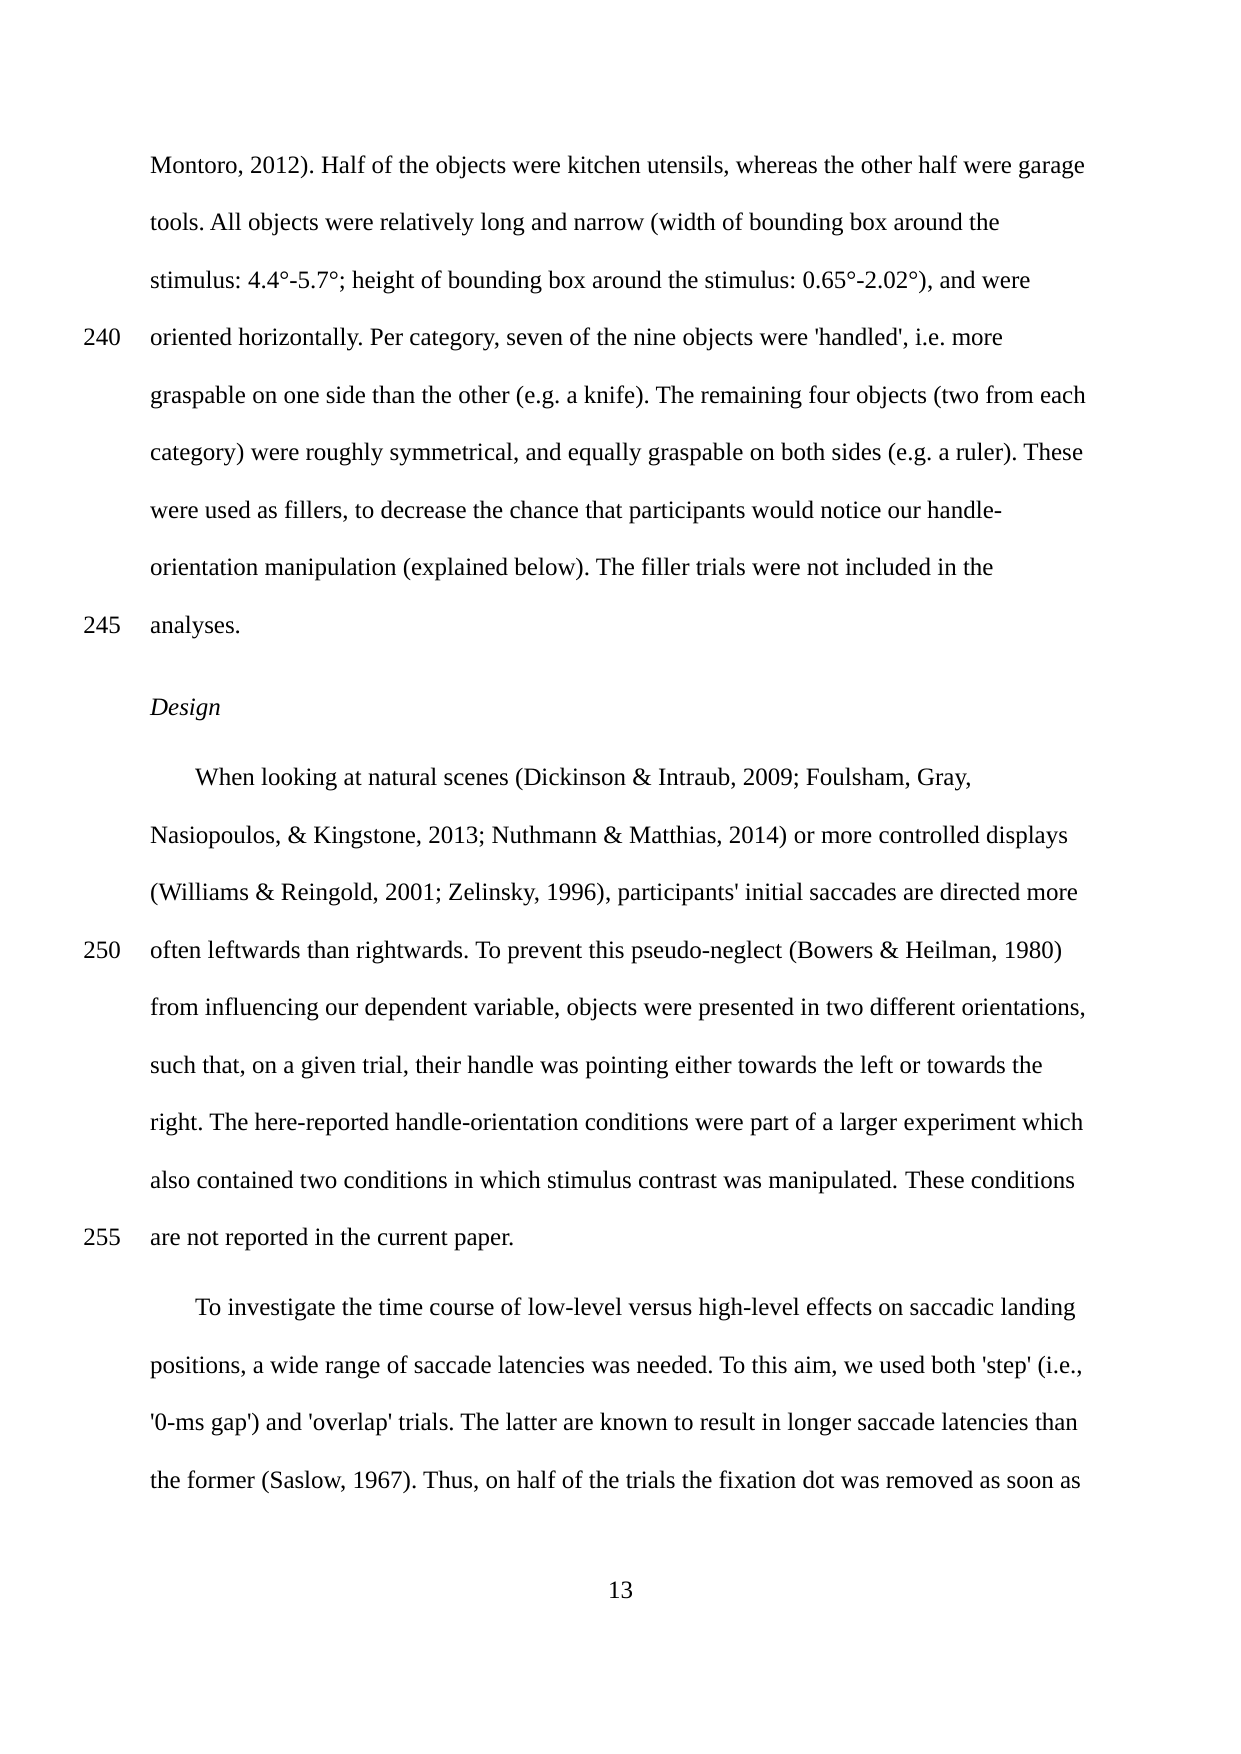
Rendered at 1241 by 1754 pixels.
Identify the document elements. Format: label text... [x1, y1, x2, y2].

text Montoro, 2012). Half of the objects were kitchen utensils, whereas the other half were garage tools. All objects were relatively long and narrow (width of bounding box around the stimulus: 4.4°-5.7°; height of bounding box around the stimulus: 0.65°-2.02°), and were oriented horizontally. Per category, seven of the nine objects were 'handled', i.e. more graspable on one side than the other (e.g. a knife). The remaining four objects (two from each category) were roughly symmetrical, and equally graspable on both sides (e.g. a ruler). These were used as fillers, to decrease the chance that participants would notice our handle-orientation manipulation (explained below). The filler trials were not included in the analyses. [150, 150, 1091, 639]
text To investigate the time course of low-level versus high-level effects on saccadic landing positions, a wide range of saccade latencies was needed. To this aim, we used both 'step' (i.e., '0-ms gap') and 'overlap' trials. The latter are known to result in longer saccade latencies than the former (Saslow, 1967). Thus, on half of the trials the fixation dot was removed as soon as [150, 1292, 1091, 1494]
subtitle Design [150, 692, 1091, 721]
text When looking at natural scenes (Dickinson & Intraub, 2009; Foulsham, Gray, Nasiopoulos, & Kingstone, 2013; Nuthmann & Matthias, 2014) or more controlled displays (Williams & Reingold, 2001; Zelinsky, 1996), participants' initial saccades are directed more often leftwards than rightwards. To prevent this pseudo-neglect (Bowers & Heilman, 1980) from influencing our dependent variable, objects were presented in two different orientations, such that, on a given trial, their handle was pointing either towards the left or towards the right. The here-reported handle-orientation conditions were part of a larger experiment which also contained two conditions in which stimulus contrast was manipulated. These conditions are not reported in the current paper. [150, 762, 1091, 1251]
